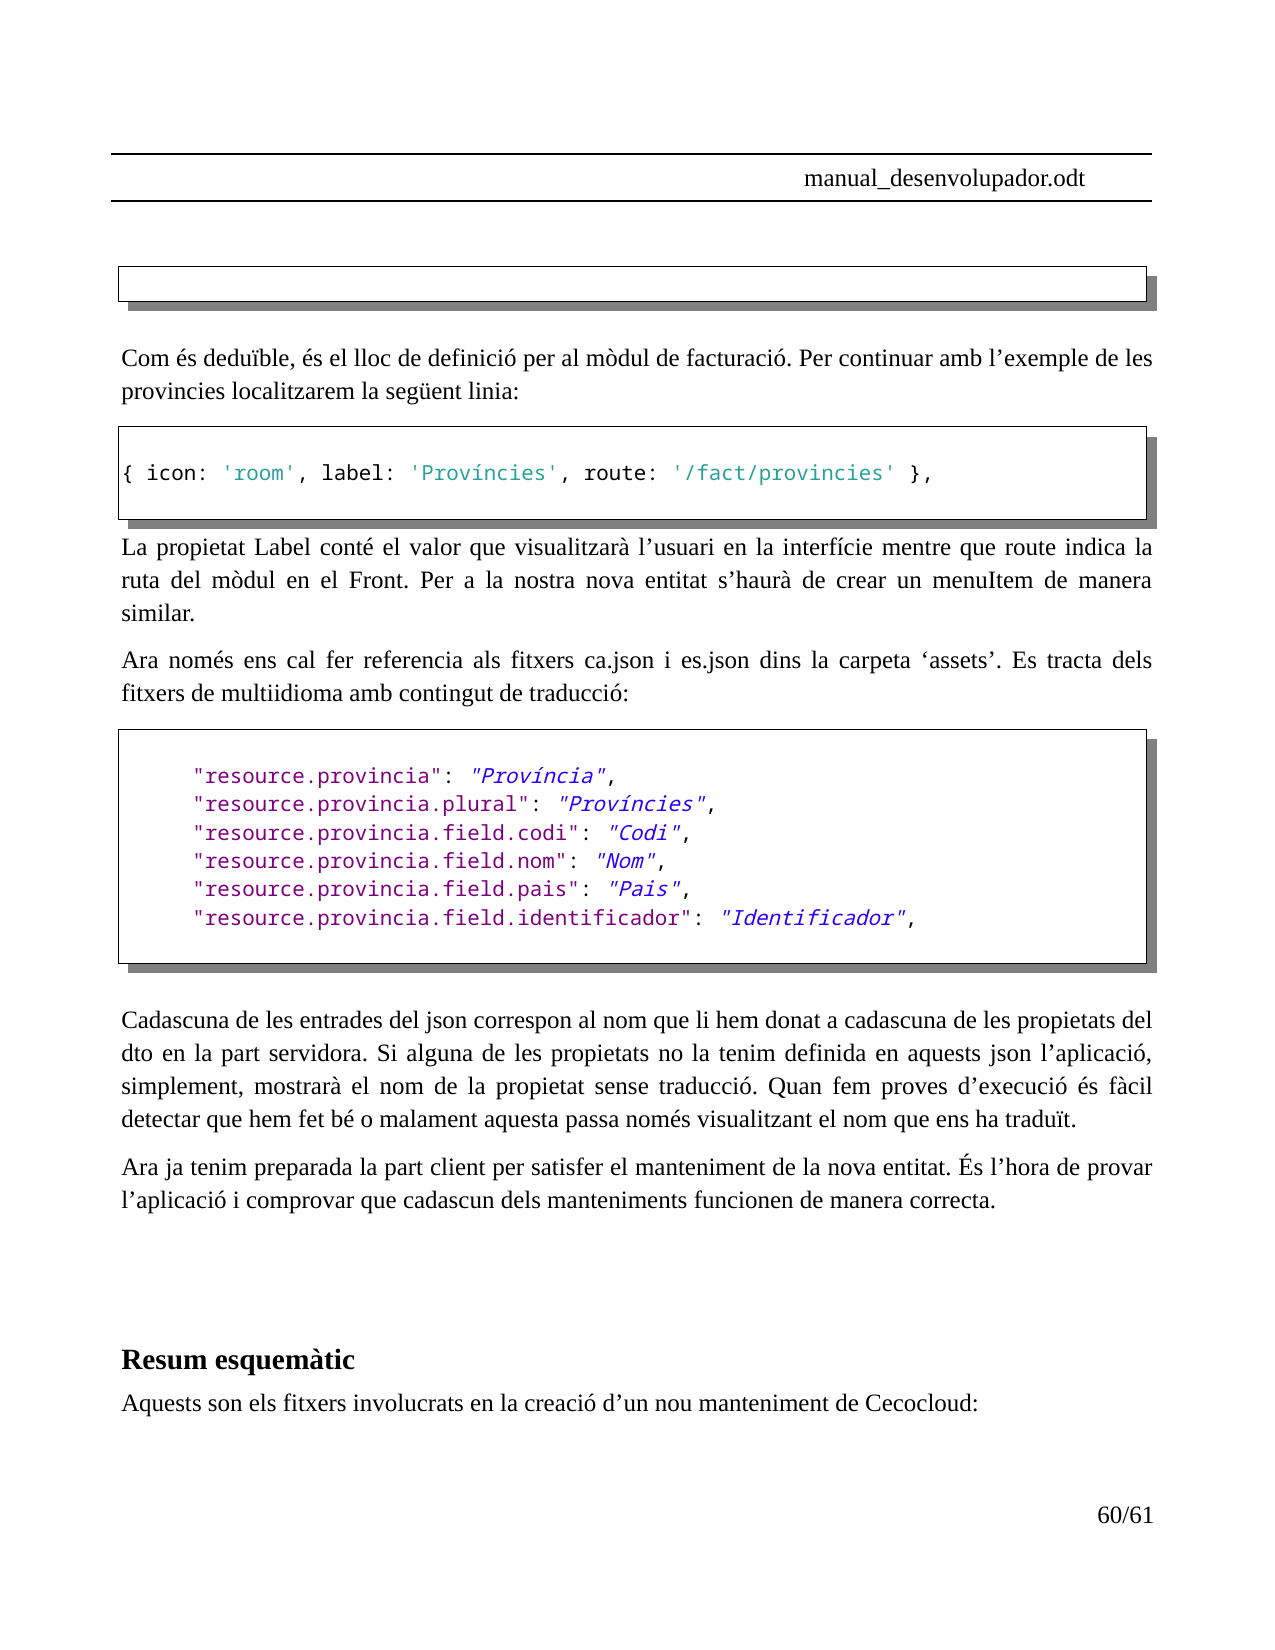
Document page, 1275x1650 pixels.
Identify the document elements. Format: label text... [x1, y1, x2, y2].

text Com és deduïble, és el lloc de definició per al mòdul de facturació. Per continuar amb l’exemple de les provincies localitzarem la següent linia: [118, 343, 1157, 408]
text "resource.provincia.field.nom": "Nom", [119, 843, 1146, 871]
text "resource.provincia.field.pais": "Pais", [119, 871, 1146, 900]
text Aquests son els fitxers involucrats en la creació d’un nou manteniment de Cecocloud: [118, 1386, 1157, 1420]
text La propietat Label conté el valor que visualitzarà l’usuari en la interfície mentre que route indica la ruta del mòdul en el Front. Per a la nostra nova entitat s’haurà de crear un menuItem de manera similar. [118, 529, 1157, 627]
text Cadascuna de les entrades del json correspon al nom que li hem donat a cadascuna de les propietats del dto en la part servidora. Si alguna de les propietats no la tenim definida en aquests json l’aplicació, simplement, mostrarà el nom de la propietat sense traducció. Quan fem proves d’execució és fàcil detectar que hem fet bé o malament aquesta passa només visualitzant el nom que ens ha traduït. [118, 1005, 1157, 1133]
text "resource.provincia.plural": "Províncies", [119, 786, 1146, 814]
text "resource.provincia.field.identificador": "Identificador", [119, 900, 1146, 931]
text "resource.provincia": "Província", [119, 758, 1146, 786]
text "resource.provincia.field.codi": "Codi", [119, 814, 1146, 843]
text Ara només ens cal fer referencia als fitxers ca.json i es.json dins la carpeta ‘assets’. Es tracta dels fitxers de multiidioma amb contingut de traducció: [118, 642, 1157, 710]
text Ara ja tenim preparada la part client per satisfer el manteniment de la nova entitat. És l’hora de provar l’aplicació i comprovar que cadascun dels manteniments funcionen de manera correcta. [118, 1149, 1157, 1214]
subtitle Resum esquemàtic [118, 1339, 1157, 1376]
text { icon: 'room', label: 'Províncies', route: '/fact/provincies' }, [119, 455, 1146, 487]
